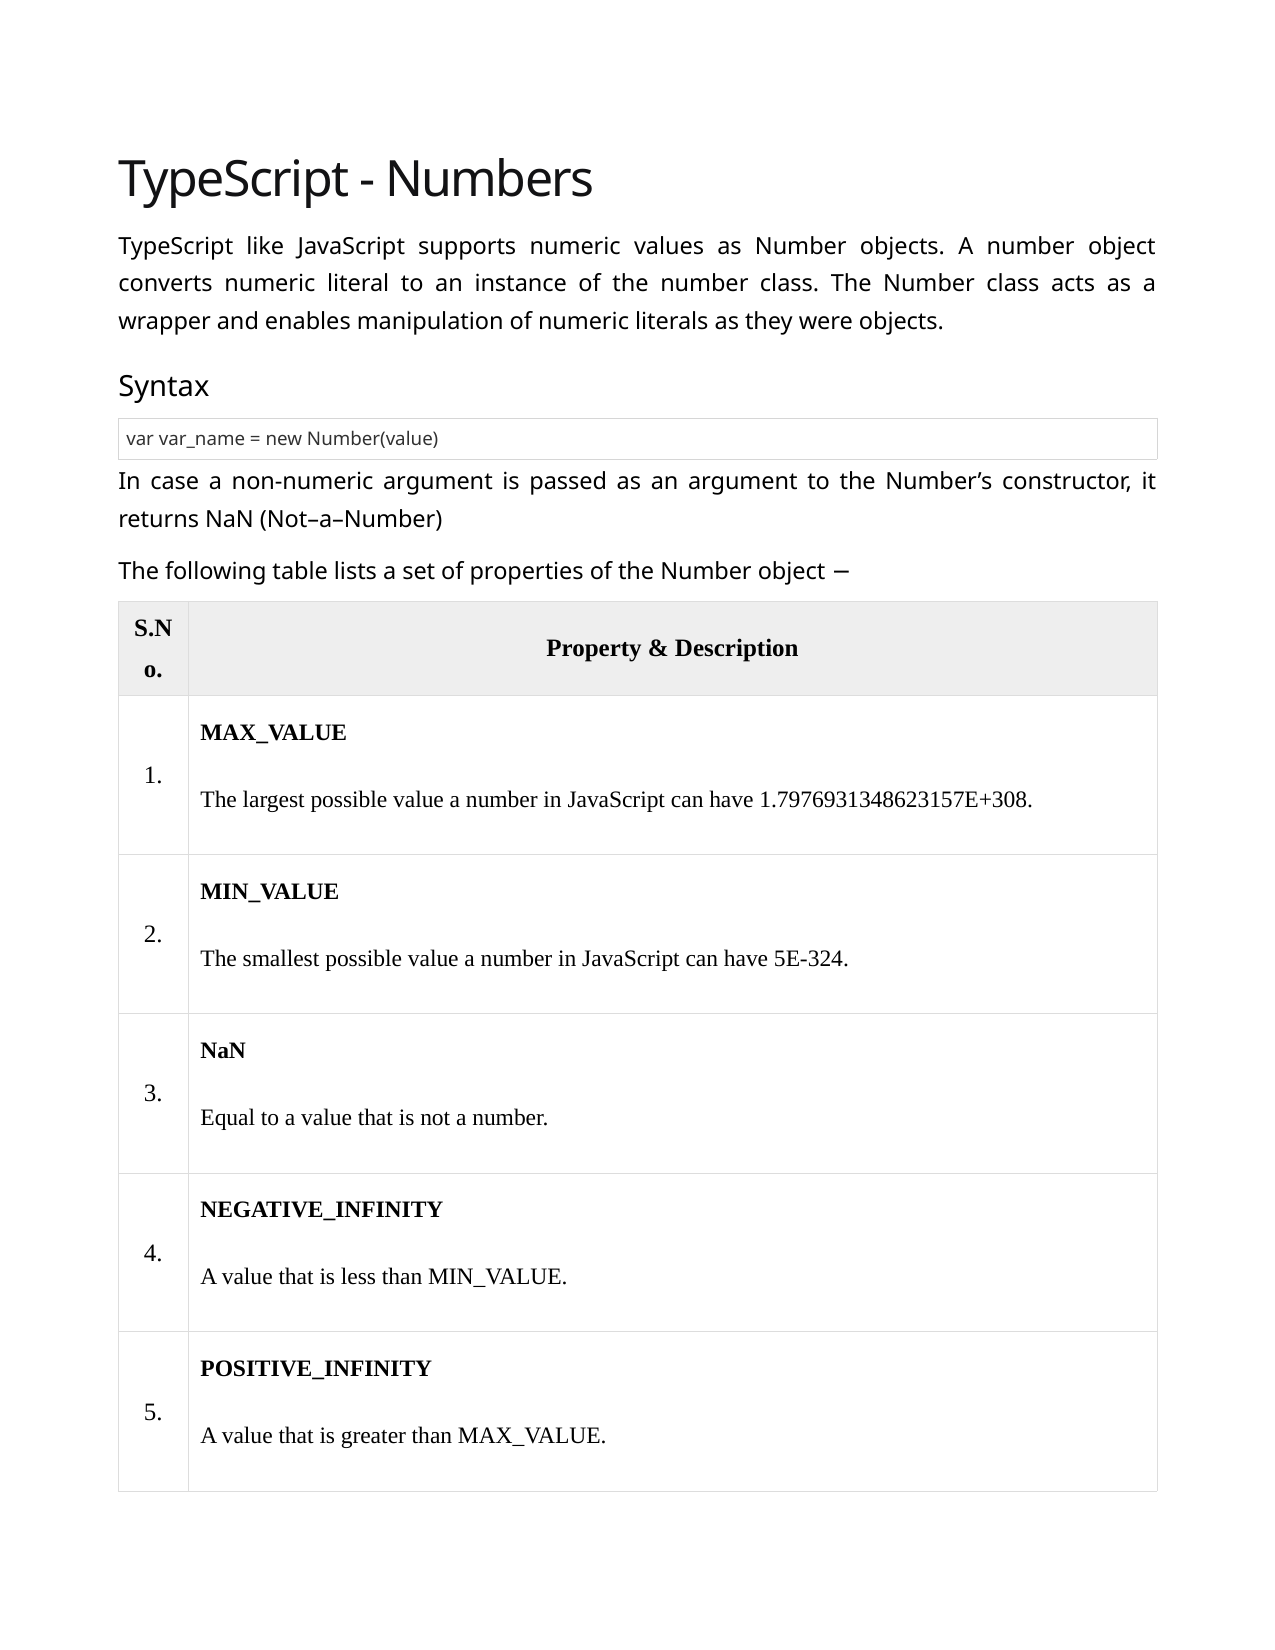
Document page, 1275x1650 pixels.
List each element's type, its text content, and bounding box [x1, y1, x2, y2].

table_cell NEGATIVE_INFINITY A value that is less than MIN_VALUE. [189, 1174, 1157, 1331]
table_cell 2. [119, 855, 188, 1013]
text TypeScript like JavaScript supports numeric values as Number objects. A number object converts numeric literal to an instance of the number class. The Number class acts as a wrapper and enables manipulation of numeric literals as they were objects. [118, 224, 1157, 336]
table_cell 3. [119, 1014, 188, 1172]
subtitle TypeScript - Numbers [118, 143, 1157, 211]
table_header Property & Description [189, 602, 1157, 695]
table_header S.No. [119, 602, 188, 695]
text var var_name = new Number(value) [119, 419, 1157, 459]
table_cell NaN Equal to a value that is not a number. [189, 1014, 1157, 1172]
table_cell MIN_VALUE The smallest possible value a number in JavaScript can have 5E-324. [189, 855, 1157, 1013]
subtitle Syntax [118, 365, 1157, 405]
table_cell MAX_VALUE The largest possible value a number in JavaScript can have 1.7976931348623157E+308. [189, 696, 1157, 854]
text The following table lists a set of properties of the Number object − [118, 548, 1157, 586]
table_cell POSITIVE_INFINITY A value that is greater than MAX_VALUE. [189, 1332, 1157, 1491]
text In case a non-numeric argument is passed as an argument to the Number’s constructor, it returns NaN (Not–a–Number) [118, 460, 1157, 534]
table_cell 4. [119, 1174, 188, 1331]
table_cell 1. [119, 696, 188, 854]
table_cell 5. [119, 1332, 188, 1491]
